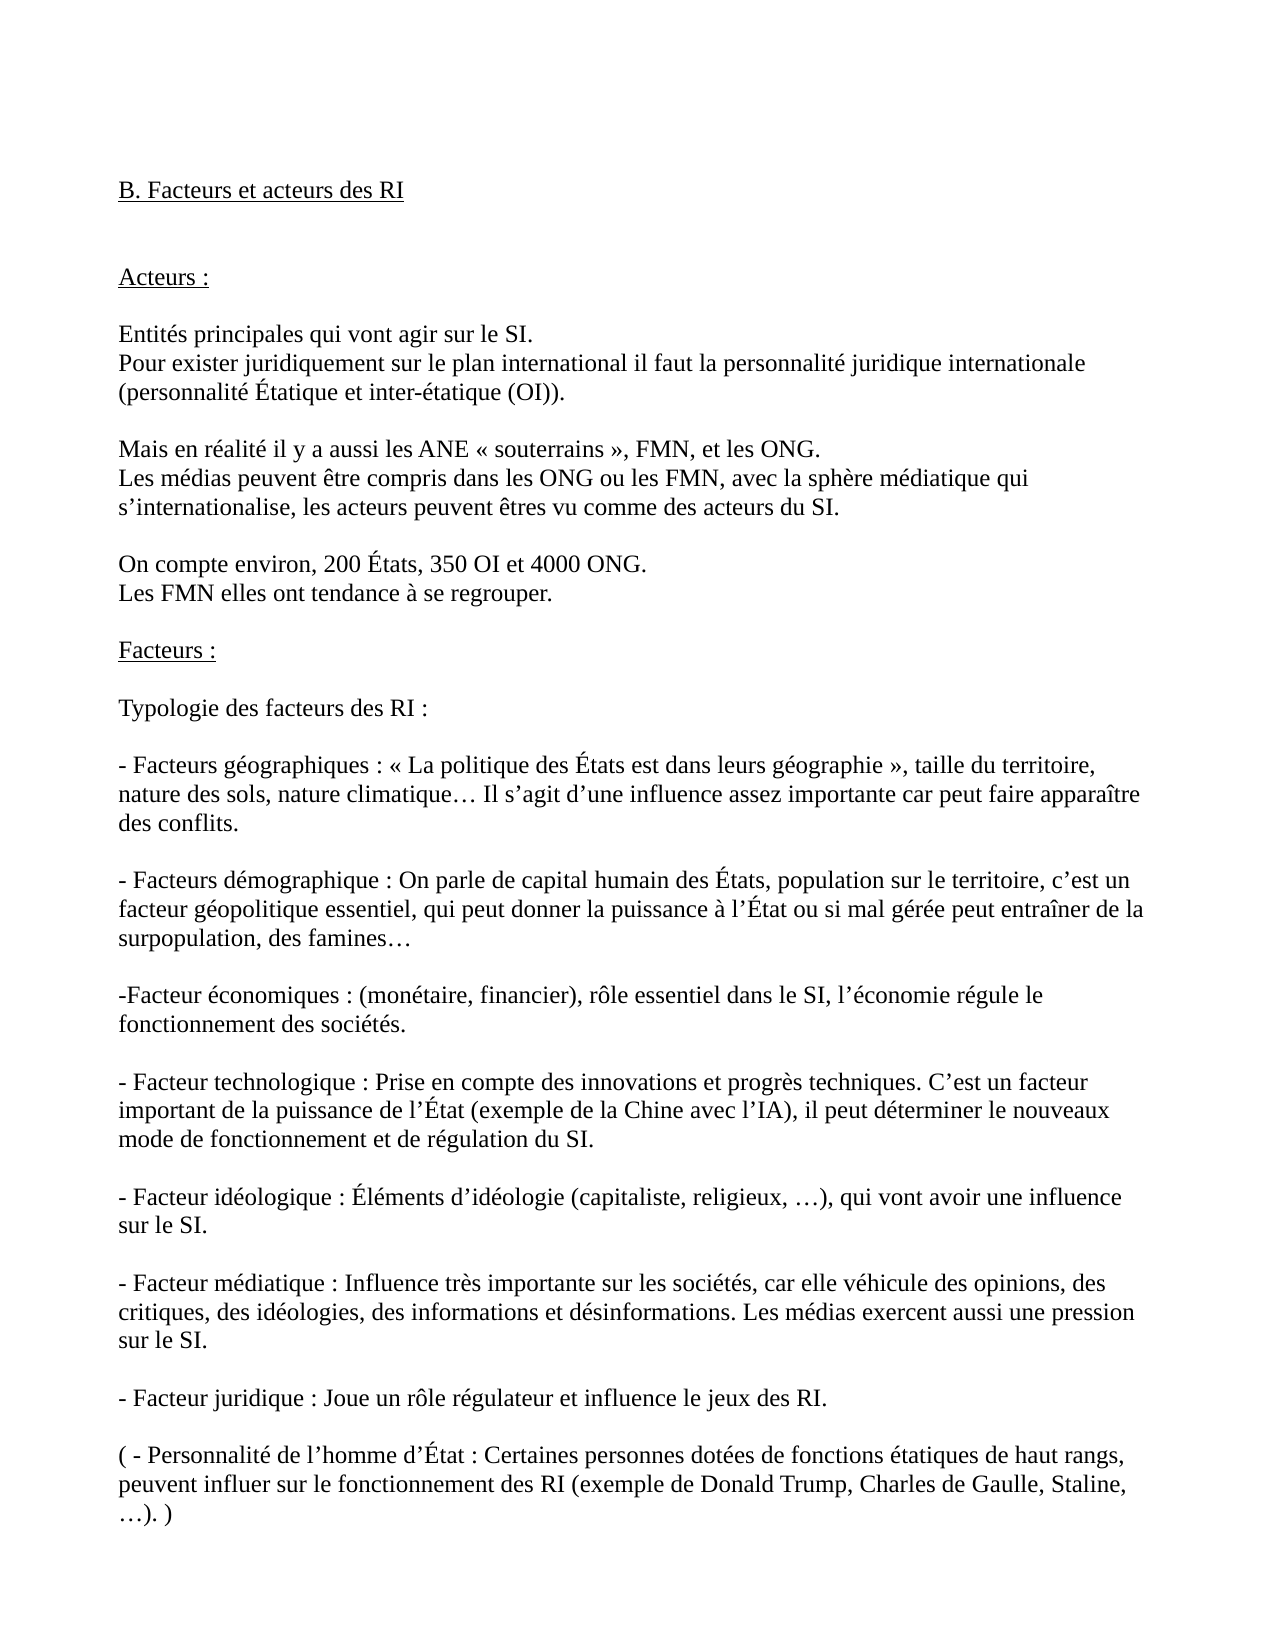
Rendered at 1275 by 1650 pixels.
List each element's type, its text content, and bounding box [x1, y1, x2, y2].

text Typologie des facteurs des RI : [118, 693, 1157, 722]
text Les FMN elles ont tendance à se regrouper. [118, 578, 1157, 607]
text -Facteur économiques : (monétaire, financier), rôle essentiel dans le SI, l’économie régule le fonctionnement des sociétés. [118, 981, 1157, 1038]
text Mais en réalité il y a aussi les ANE « souterrains », FMN, et les ONG. [118, 434, 1157, 463]
text - Facteurs géographiques : « La politique des États est dans leurs géographie », taille du territoire, nature des sols, nature climatique… Il s’agit d’une influence assez importante car peut faire apparaître des conflits. [118, 751, 1157, 837]
text Entités principales qui vont agir sur le SI. [118, 319, 1157, 348]
text ( - Personnalité de l’homme d’État : Certaines personnes dotées de fonctions étatiques de haut rangs, peuvent influer sur le fonctionnement des RI (exemple de Donald Trump, Charles de Gaulle, Staline, …). ) [118, 1441, 1157, 1527]
text - Facteurs démographique : On parle de capital humain des États, population sur le territoire, c’est un facteur géopolitique essentiel, qui peut donner la puissance à l’État ou si mal gérée peut entraîner de la surpopulation, des famines… [118, 866, 1157, 952]
text - Facteur médiatique : Influence très importante sur les sociétés, car elle véhicule des opinions, des critiques, des idéologies, des informations et désinformations. Les médias exercent aussi une pression sur le SI. [118, 1268, 1157, 1354]
text Facteurs : [118, 636, 1157, 664]
text On compte environ, 200 États, 350 OI et 4000 ONG. [118, 549, 1157, 578]
text - Facteur technologique : Prise en compte des innovations et progrès techniques. C’est un facteur important de la puissance de l’État (exemple de la Chine avec l’IA), il peut déterminer le nouveaux mode de fonctionnement et de régulation du SI. [118, 1067, 1157, 1153]
text - Facteur juridique : Joue un rôle régulateur et influence le jeux des RI. [118, 1383, 1157, 1412]
text Les médias peuvent être compris dans les ONG ou les FMN, avec la sphère médiatique qui s’internationalise, les acteurs peuvent êtres vu comme des acteurs du SI. [118, 463, 1157, 521]
text - Facteur idéologique : Éléments d’idéologie (capitaliste, religieux, …), qui vont avoir une influence sur le SI. [118, 1182, 1157, 1239]
text B. Facteurs et acteurs des RI [118, 176, 1157, 204]
text Pour exister juridiquement sur le plan international il faut la personnalité juridique internationale (personnalité Étatique et inter-étatique (OI)). [118, 348, 1157, 406]
text Acteurs : [118, 262, 1157, 291]
